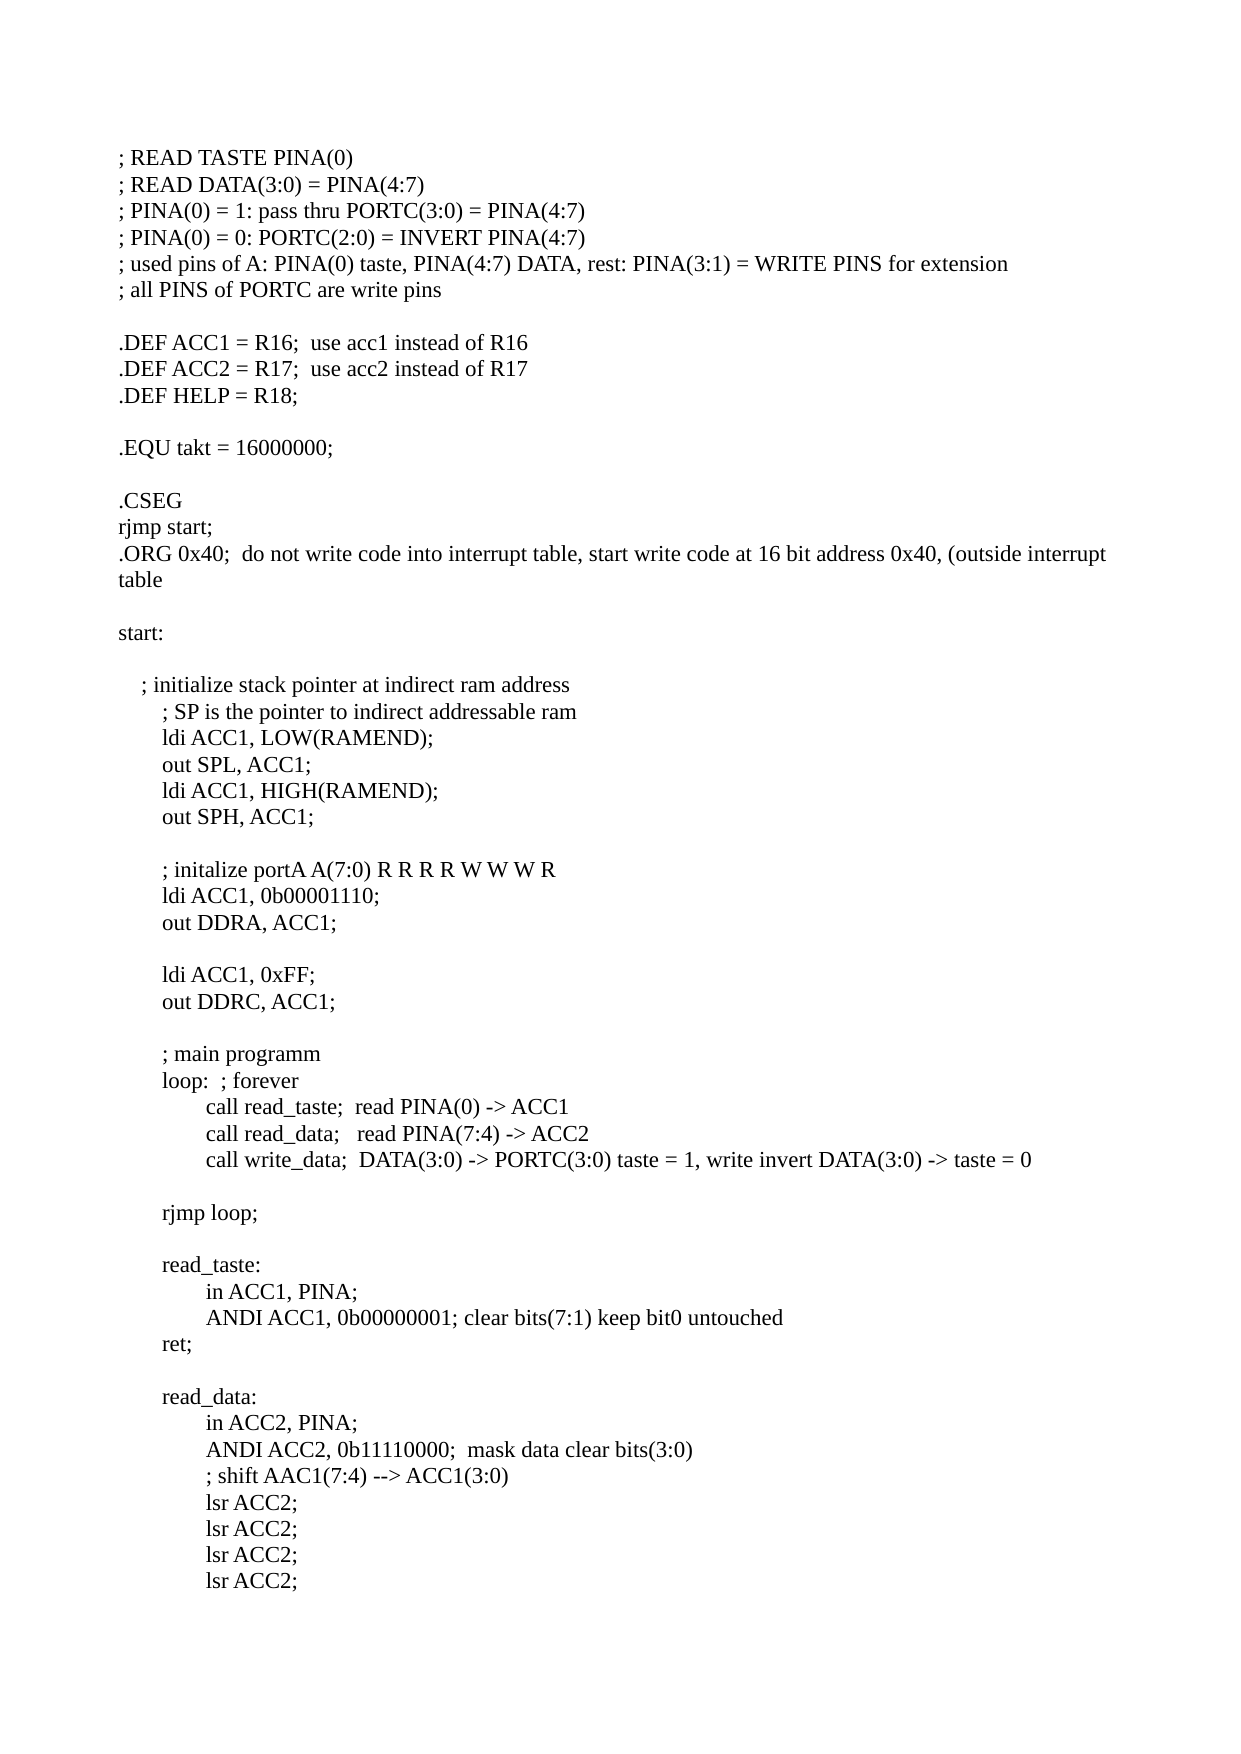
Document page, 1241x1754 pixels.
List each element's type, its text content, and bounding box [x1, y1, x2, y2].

text ; READ TASTE PINA(0) [118, 144, 1122, 171]
text .EQU takt = 16000000; [118, 434, 1122, 461]
text .ORG 0x40; do not write code into interrupt table, start write code at 16 bit address 0x40, (outside interrupt table [118, 540, 1122, 592]
text ldi ACC1, 0b00001110; [118, 882, 1122, 909]
text ; READ DATA(3:0) = PINA(4:7) [118, 171, 1122, 197]
text loop: ; forever [118, 1067, 1122, 1093]
text .DEF HELP = R18; [118, 382, 1122, 408]
text read_taste: [118, 1251, 1122, 1278]
text in ACC2, PINA; [118, 1409, 1122, 1436]
text .DEF ACC1 = R16; use acc1 instead of R16 [118, 329, 1122, 355]
text ANDI ACC2, 0b11110000; mask data clear bits(3:0) [118, 1436, 1122, 1462]
text out SPH, ACC1; [118, 803, 1122, 830]
text ; initialize stack pointer at indirect ram address [118, 672, 1122, 698]
text lsr ACC2; [118, 1568, 1122, 1594]
text lsr ACC2; [118, 1488, 1122, 1515]
text in ACC1, PINA; [118, 1278, 1122, 1304]
text ldi ACC1, LOW(RAMEND); [118, 724, 1122, 751]
text .DEF ACC2 = R17; use acc2 instead of R17 [118, 355, 1122, 382]
text lsr ACC2; [118, 1515, 1122, 1541]
text ; main programm [118, 1041, 1122, 1067]
text out DDRC, ACC1; [118, 988, 1122, 1014]
text ; all PINS of PORTC are write pins [118, 276, 1122, 303]
text ; PINA(0) = 1: pass thru PORTC(3:0) = PINA(4:7) [118, 197, 1122, 223]
text ; SP is the pointer to indirect addressable ram [118, 698, 1122, 724]
text call write_data; DATA(3:0) -> PORTC(3:0) taste = 1, write invert DATA(3:0) -> taste = 0 [118, 1146, 1122, 1172]
text out DDRA, ACC1; [118, 909, 1122, 935]
text out SPL, ACC1; [118, 751, 1122, 777]
text lsr ACC2; [118, 1541, 1122, 1568]
text ; shift AAC1(7:4) --> ACC1(3:0) [118, 1462, 1122, 1488]
text rjmp start; [118, 513, 1122, 540]
text ; PINA(0) = 0: PORTC(2:0) = INVERT PINA(4:7) [118, 223, 1122, 250]
text ldi ACC1, 0xFF; [118, 961, 1122, 988]
text ; used pins of A: PINA(0) taste, PINA(4:7) DATA, rest: PINA(3:1) = WRITE PINS for extension [118, 250, 1122, 276]
text rjmp loop; [118, 1199, 1122, 1225]
text ldi ACC1, HIGH(RAMEND); [118, 777, 1122, 803]
text call read_data; read PINA(7:4) -> ACC2 [118, 1119, 1122, 1146]
text ; initalize portA A(7:0) R R R R W W W R [118, 856, 1122, 882]
text start: [118, 619, 1122, 645]
text ANDI ACC1, 0b00000001; clear bits(7:1) keep bit0 untouched [118, 1304, 1122, 1330]
text call read_taste; read PINA(0) -> ACC1 [118, 1093, 1122, 1119]
text .CSEG [118, 487, 1122, 513]
text ret; [118, 1330, 1122, 1357]
text read_data: [118, 1383, 1122, 1409]
